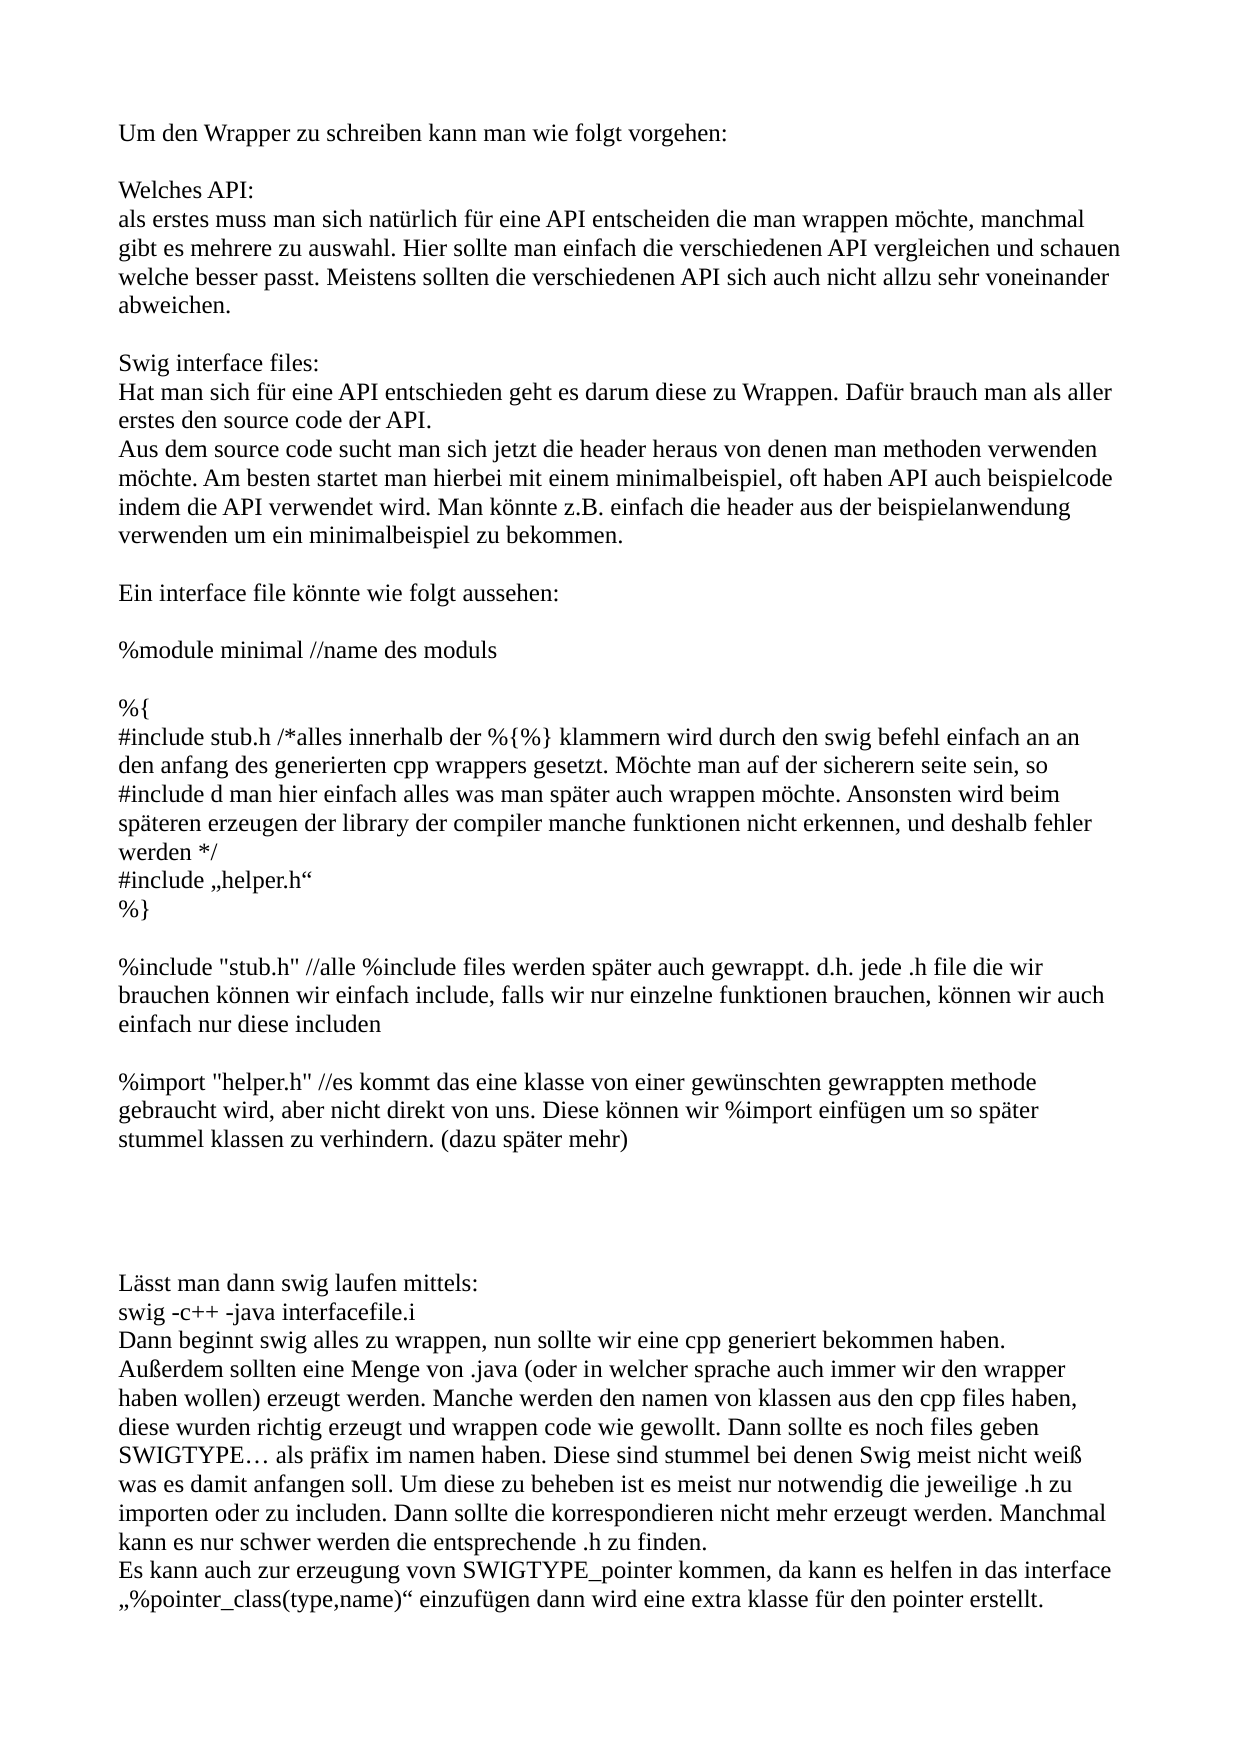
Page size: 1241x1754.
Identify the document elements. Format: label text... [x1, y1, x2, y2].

text als erstes muss man sich natürlich für eine API entscheiden die man wrappen möchte, manchmal gibt es mehrere zu auswahl. Hier sollte man einfach die verschiedenen API vergleichen und schauen welche besser passt. Meistens sollten die verschiedenen API sich auch nicht allzu sehr voneinander abweichen. [118, 204, 1122, 319]
text Swig interface files: [118, 348, 1122, 377]
text %module minimal //name des moduls [118, 636, 1122, 664]
text #include stub.h /*alles innerhalb der %{%} klammern wird durch den swig befehl einfach an an den anfang des generierten cpp wrappers gesetzt. Möchte man auf der sicherern seite sein, so #include d man hier einfach alles was man später auch wrappen möchte. Ansonsten wird beim späteren erzeugen der library der compiler manche funktionen nicht erkennen, und deshalb fehler werden */ [118, 722, 1122, 866]
text Ein interface file könnte wie folgt aussehen: [118, 578, 1122, 607]
text Welches API: [118, 176, 1122, 204]
text Aus dem source code sucht man sich jetzt die header heraus von denen man methoden verwenden möchte. Am besten startet man hierbei mit einem minimalbeispiel, oft haben API auch beispielcode indem die API verwendet wird. Man könnte z.B. einfach die header aus der beispielanwendung verwenden um ein minimalbeispiel zu bekommen. [118, 434, 1122, 549]
text Es kann auch zur erzeugung vovn SWIGTYPE_pointer kommen, da kann es helfen in das interface „%pointer_class(type,name)“ einzufügen dann wird eine extra klasse für den pointer erstellt. [118, 1556, 1122, 1613]
text Außerdem sollten eine Menge von .java (oder in welcher sprache auch immer wir den wrapper haben wollen) erzeugt werden. Manche werden den namen von klassen aus den cpp files haben, diese wurden richtig erzeugt und wrappen code wie gewollt. Dann sollte es noch files geben SWIGTYPE… als präfix im namen haben. Diese sind stummel bei denen Swig meist nicht weiß was es damit anfangen soll. Um diese zu beheben ist es meist nur notwendig die jeweilige .h zu importen oder zu includen. Dann sollte die korrespondieren nicht mehr erzeugt werden. Manchmal kann es nur schwer werden die entsprechende .h zu finden. [118, 1354, 1122, 1556]
text #include „helper.h“ [118, 866, 1122, 894]
text Um den Wrapper zu schreiben kann man wie folgt vorgehen: [118, 118, 1122, 147]
text %} [118, 894, 1122, 923]
text swig -c++ -java interfacefile.i [118, 1297, 1122, 1326]
text %import "helper.h" //es kommt das eine klasse von einer gewünschten gewrappten methode gebraucht wird, aber nicht direkt von uns. Diese können wir %import einfügen um so später stummel klassen zu verhindern. (dazu später mehr) [118, 1067, 1122, 1153]
text Dann beginnt swig alles zu wrappen, nun sollte wir eine cpp generiert bekommen haben. [118, 1326, 1122, 1354]
text Hat man sich für eine API entschieden geht es darum diese zu Wrappen. Dafür brauch man als aller erstes den source code der API. [118, 377, 1122, 434]
text Lässt man dann swig laufen mittels: [118, 1268, 1122, 1297]
text %include "stub.h" //alle %include files werden später auch gewrappt. d.h. jede .h file die wir brauchen können wir einfach include, falls wir nur einzelne funktionen brauchen, können wir auch einfach nur diese includen [118, 952, 1122, 1038]
text %{ [118, 693, 1122, 722]
